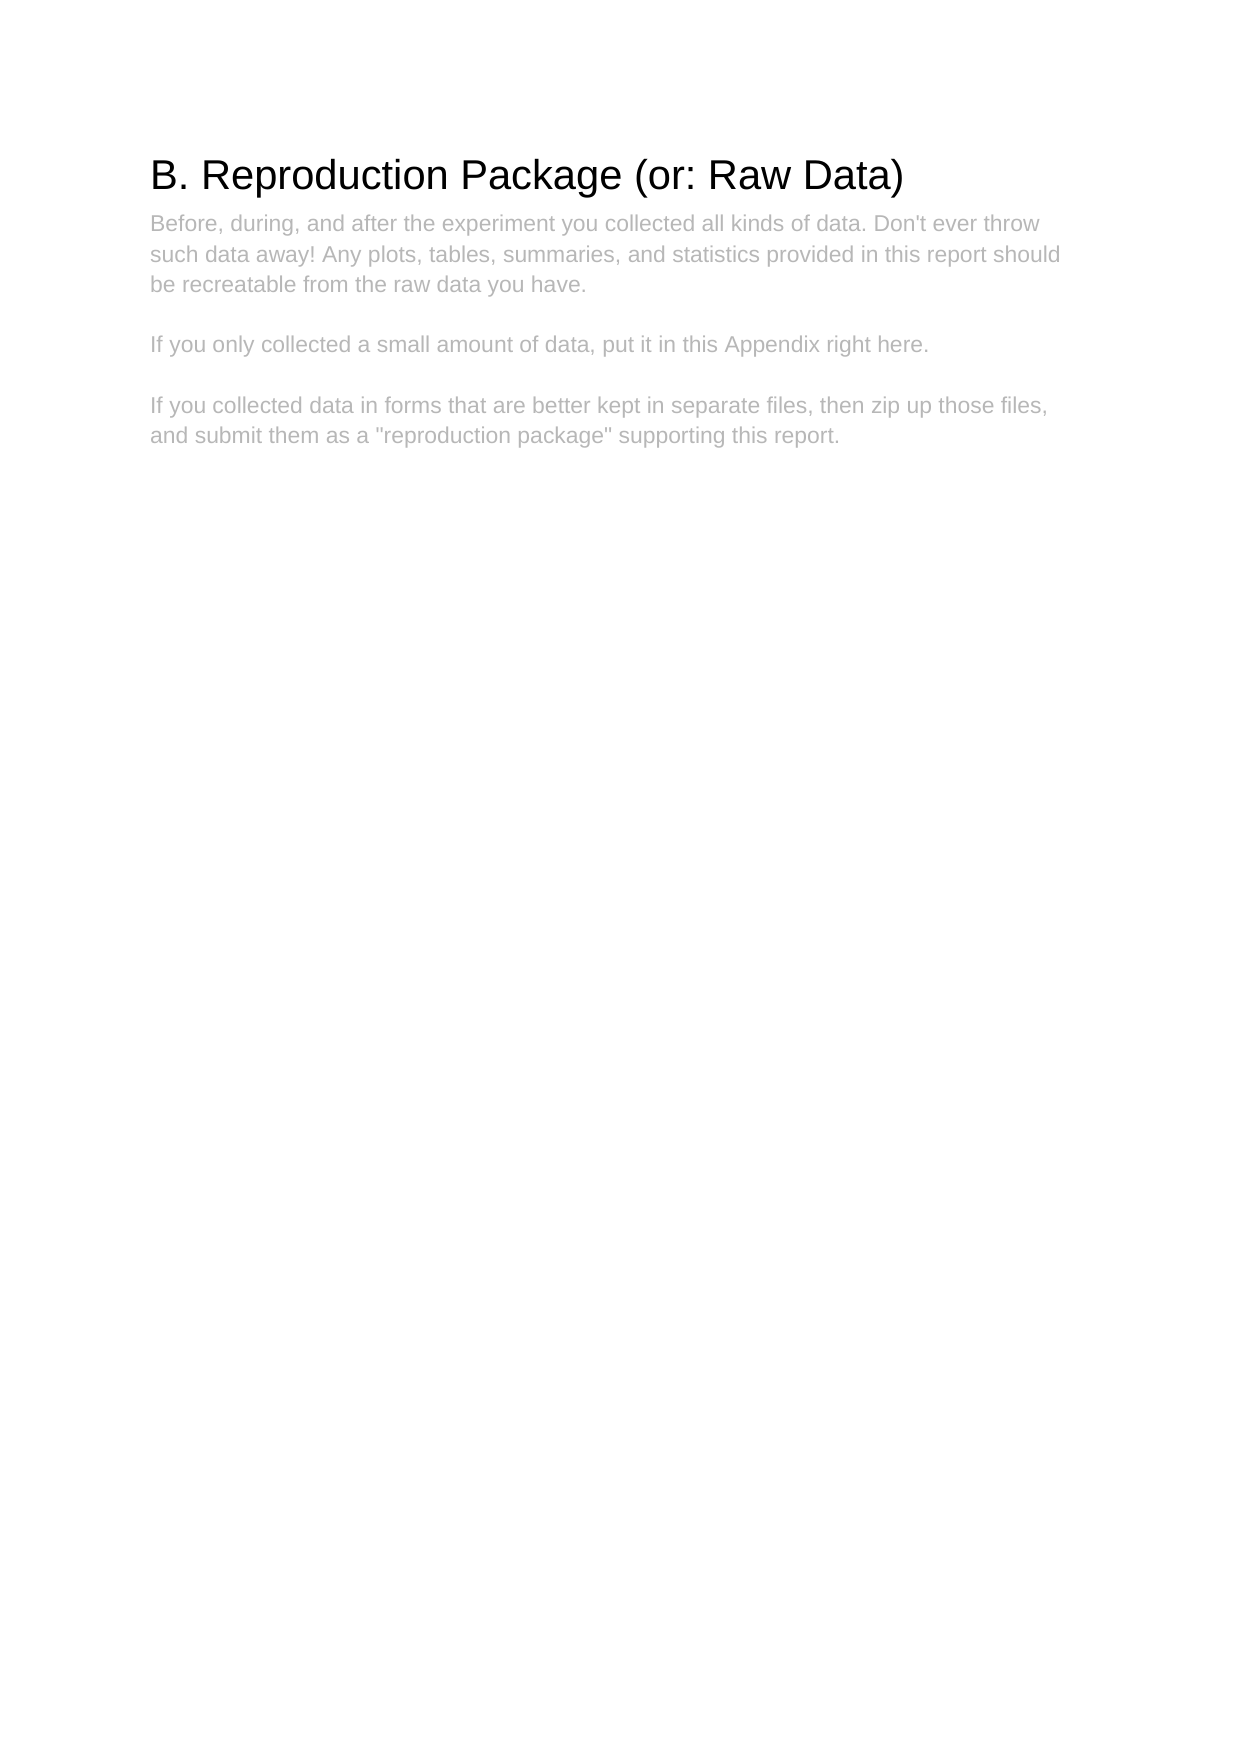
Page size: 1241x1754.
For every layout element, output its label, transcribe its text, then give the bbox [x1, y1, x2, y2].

text If you only collected a small amount of data, put it in this Appendix right here. [150, 331, 1090, 358]
subtitle B. Reproduction Package (or: Raw Data) [150, 150, 1090, 198]
text Before, during, and after the experiment you collected all kinds of data. Don't ever throw such data away! Any plots, tables, summaries, and statistics provided in this report should be recreatable from the raw data you have. [150, 210, 1090, 297]
text If you collected data in forms that are better kept in separate files, then zip up those files, and submit them as a "reproduction package" supporting this report. [150, 392, 1090, 448]
